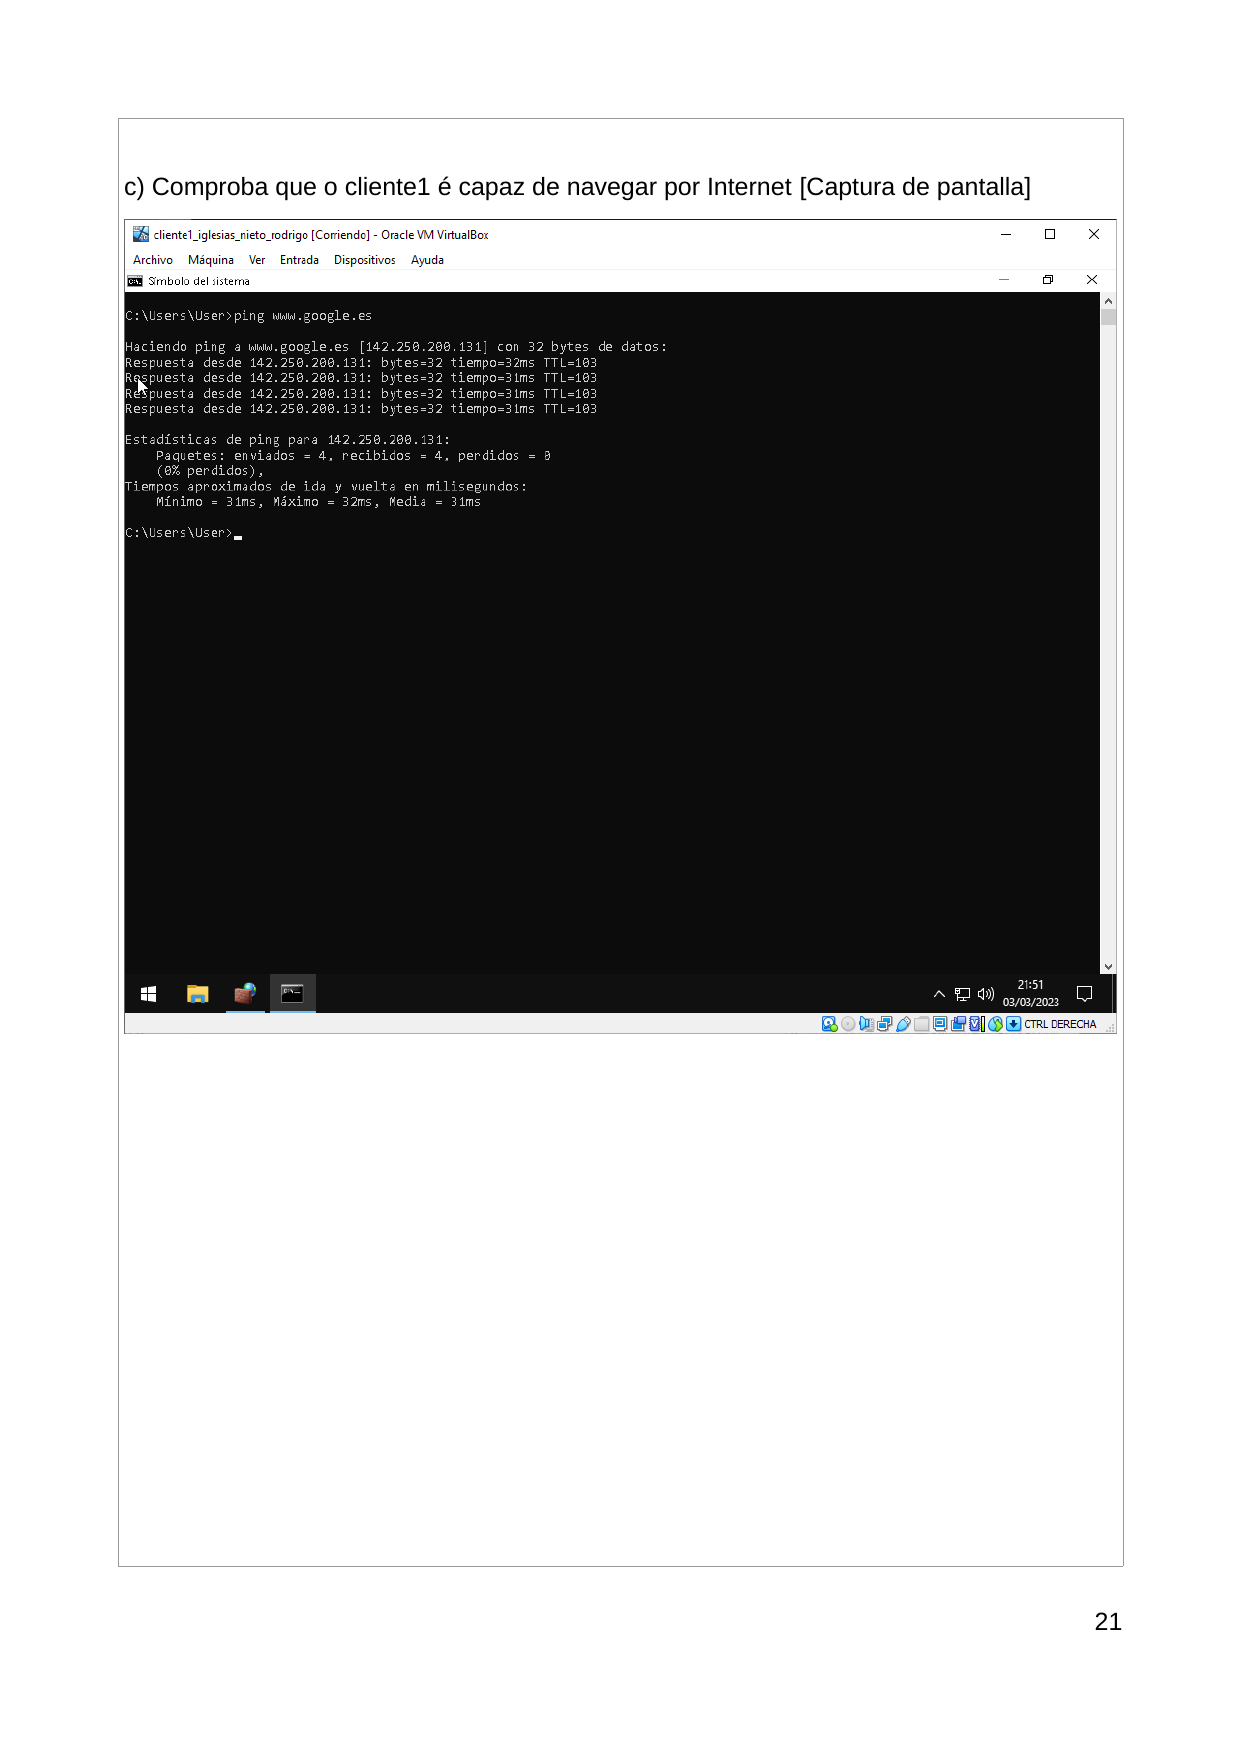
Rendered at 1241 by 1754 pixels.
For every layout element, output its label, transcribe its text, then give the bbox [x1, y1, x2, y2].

table_cell c) Comproba que o cliente1 é capaz de navegar por Internet [Captura de pantalla] [119, 119, 1123, 219]
table_cell [119, 220, 1123, 1566]
picture [124, 219, 1117, 1034]
